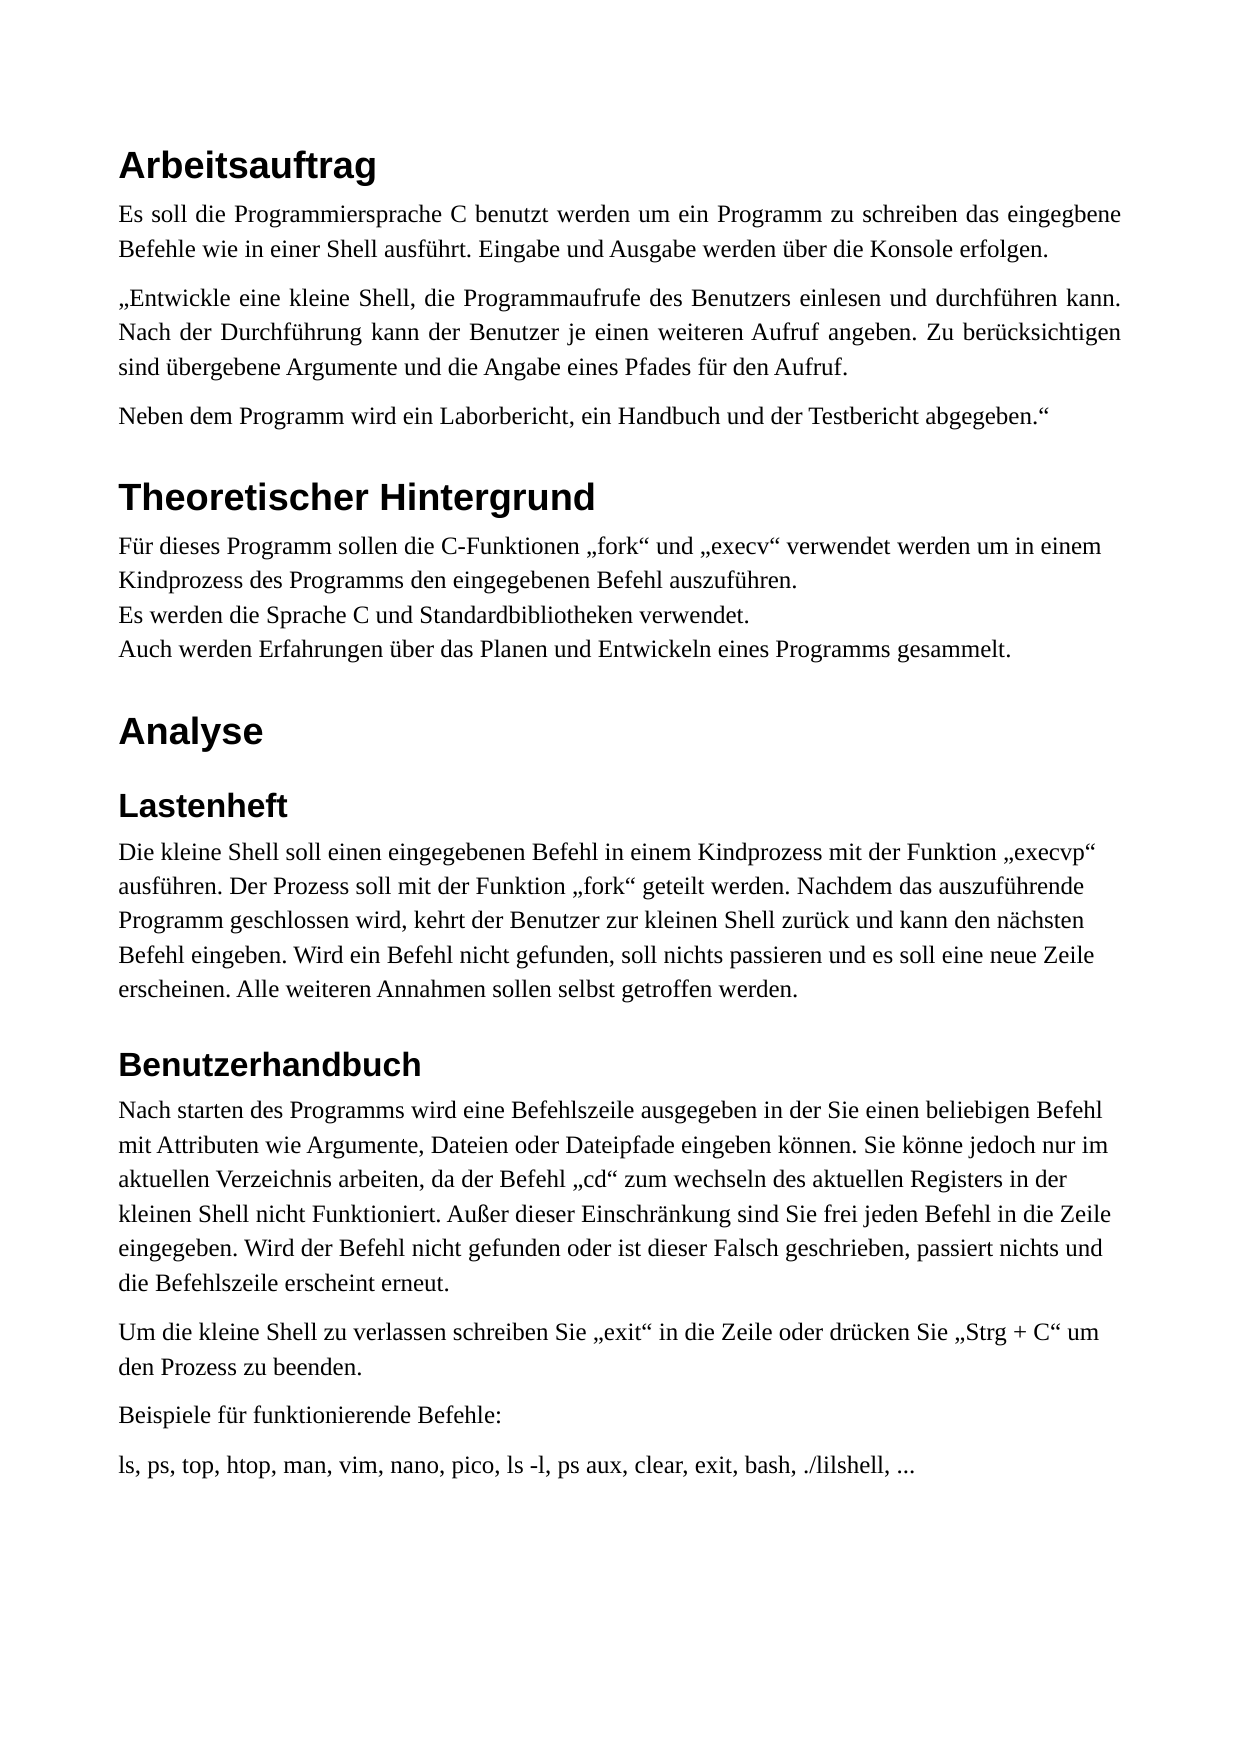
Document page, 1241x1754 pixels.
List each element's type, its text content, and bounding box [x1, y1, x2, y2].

subtitle Analyse [118, 708, 1122, 752]
text „Entwickle eine kleine Shell, die Programmaufrufe des Benutzers einlesen und durchführen kann. Nach der Durchführung kann der Benutzer je einen weiteren Aufruf angeben. Zu berücksichtigen sind übergebene Argumente und die Angabe eines Pfades für den Aufruf. [118, 283, 1122, 381]
subtitle Theoretischer Hintergrund [118, 475, 1122, 518]
text Neben dem Programm wird ein Laborbericht, ein Handbuch und der Testbericht abgegeben.“ [118, 401, 1122, 429]
text Es soll die Programmiersprache C benutzt werden um ein Programm zu schreiben das eingegbene Befehle wie in einer Shell ausführt. Eingabe und Ausgabe werden über die Konsole erfolgen. [118, 199, 1122, 262]
text Die kleine Shell soll einen eingegebenen Befehl in einem Kindprozess mit der Funktion „execvp“ ausführen. Der Prozess soll mit der Funktion „fork“ geteilt werden. Nachdem das auszuführende Programm geschlossen wird, kehrt der Benutzer zur kleinen Shell zurück und kann den nächsten Befehl eingeben. Wird ein Befehl nicht gefunden, soll nichts passieren und es soll eine neue Zeile erscheinen. Alle weiteren Annahmen sollen selbst getroffen werden. [118, 837, 1122, 1003]
text Für dieses Programm sollen die C-Funktionen „fork“ und „execv“ verwendet werden um in einem Kindprozess des Programms den eingegebenen Befehl auszuführen. Es werden die Sprache C und Standardbibliotheken verwendet. Auch werden Erfahrungen über das Planen und Entwickeln eines Programms gesammelt. [118, 531, 1122, 663]
subtitle Arbeitsauftrag [118, 143, 1122, 187]
subtitle Benutzerhandbuch [118, 1044, 1122, 1083]
text ls, ps, top, htop, man, vim, nano, pico, ls -l, ps aux, clear, exit, bash, ./lilshell, ... [118, 1450, 1122, 1478]
text Um die kleine Shell zu verlassen schreiben Sie „exit“ in die Zeile oder drücken Sie „Strg + C“ um den Prozess zu beenden. [118, 1317, 1122, 1380]
text Nach starten des Programms wird eine Befehlszeile ausgegeben in der Sie einen beliebigen Befehl mit Attributen wie Argumente, Dateien oder Dateipfade eingeben können. Sie könne jedoch nur im aktuellen Verzeichnis arbeiten, da der Befehl „cd“ zum wechseln des aktuellen Registers in der kleinen Shell nicht Funktioniert. Außer dieser Einschränkung sind Sie frei jeden Befehl in die Zeile eingegeben. Wird der Befehl nicht gefunden oder ist dieser Falsch geschrieben, passiert nichts und die Befehlszeile erscheint erneut. [118, 1096, 1122, 1297]
text Beispiele für funktionierende Befehle: [118, 1401, 1122, 1429]
subtitle Lastenheft [118, 786, 1122, 824]
